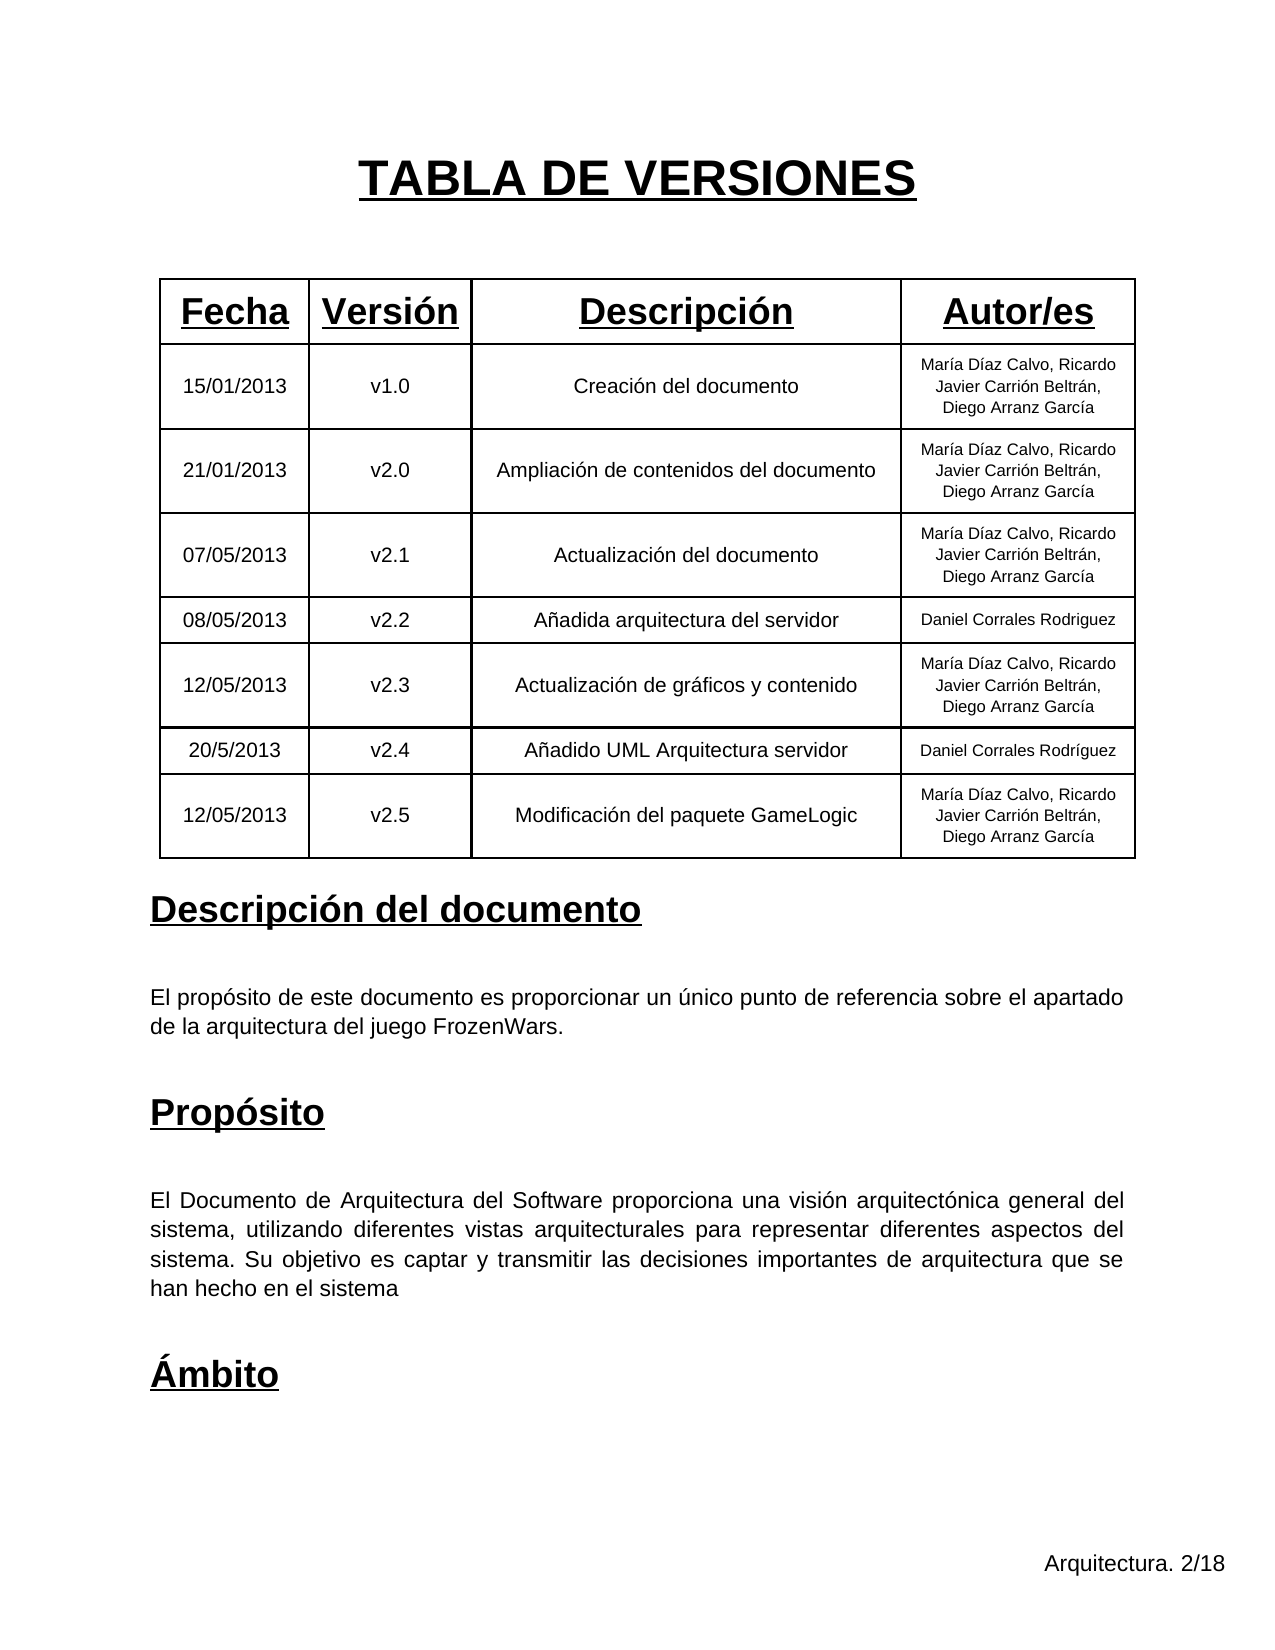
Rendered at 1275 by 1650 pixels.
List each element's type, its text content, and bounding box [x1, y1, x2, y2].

table_cell 07/05/2013 [161, 514, 308, 596]
table_cell María Díaz Calvo, Ricardo Javier Carrión Beltrán, Diego Arranz García [902, 775, 1134, 857]
text Ámbito [150, 1353, 1125, 1395]
text Descripción del documento [150, 888, 1125, 930]
text El propósito de este documento es proporcionar un único punto de referencia sobre el apartado de la arquitectura del juego FrozenWars. [150, 984, 1125, 1039]
table_cell Modificación del paquete GameLogic [473, 775, 900, 857]
table_header Autor/es [902, 280, 1134, 343]
table_header Versión [310, 280, 470, 343]
table_cell Creación del documento [473, 345, 900, 427]
table_cell v2.2 [310, 598, 470, 642]
table_cell v1.0 [310, 345, 470, 427]
table_cell María Díaz Calvo, Ricardo Javier Carrión Beltrán, Diego Arranz García [902, 430, 1134, 512]
table_cell María Díaz Calvo, Ricardo Javier Carrión Beltrán, Diego Arranz García [902, 345, 1134, 427]
table_cell Actualización de gráficos y contenido [473, 644, 900, 726]
table_cell Añadida arquitectura del servidor [473, 598, 900, 642]
text TABLA DE VERSIONES [150, 150, 1125, 206]
table_cell v2.3 [310, 644, 470, 726]
table_cell Actualización del documento [473, 514, 900, 596]
text El Documento de Arquitectura del Software proporciona una visión arquitectónica general del sistema, utilizando diferentes vistas arquitecturales para representar diferentes aspectos del sistema. Su objetivo es captar y transmitir las decisiones importantes de arquitectura que se han hecho en el sistema [150, 1188, 1125, 1301]
table_cell v2.5 [310, 775, 470, 857]
table_cell v2.4 [310, 729, 470, 772]
table_cell 21/01/2013 [161, 430, 308, 512]
table_header Descripción [473, 280, 900, 343]
table_header Fecha [161, 280, 308, 343]
table_cell 12/05/2013 [161, 644, 308, 726]
table_cell Daniel Corrales Rodríguez [902, 729, 1134, 772]
table_cell María Díaz Calvo, Ricardo Javier Carrión Beltrán, Diego Arranz García [902, 514, 1134, 596]
table_cell Daniel Corrales Rodriguez [902, 598, 1134, 642]
table_cell María Díaz Calvo, Ricardo Javier Carrión Beltrán, Diego Arranz García [902, 644, 1134, 726]
table_cell 12/05/2013 [161, 775, 308, 857]
text Propósito [150, 1091, 1125, 1133]
table_cell 15/01/2013 [161, 345, 308, 427]
table_cell 08/05/2013 [161, 598, 308, 642]
table_cell v2.0 [310, 430, 470, 512]
table_cell v2.1 [310, 514, 470, 596]
table_cell 20/5/2013 [161, 729, 308, 772]
table_cell Añadido UML Arquitectura servidor [473, 729, 900, 772]
table_cell Ampliación de contenidos del documento [473, 430, 900, 512]
